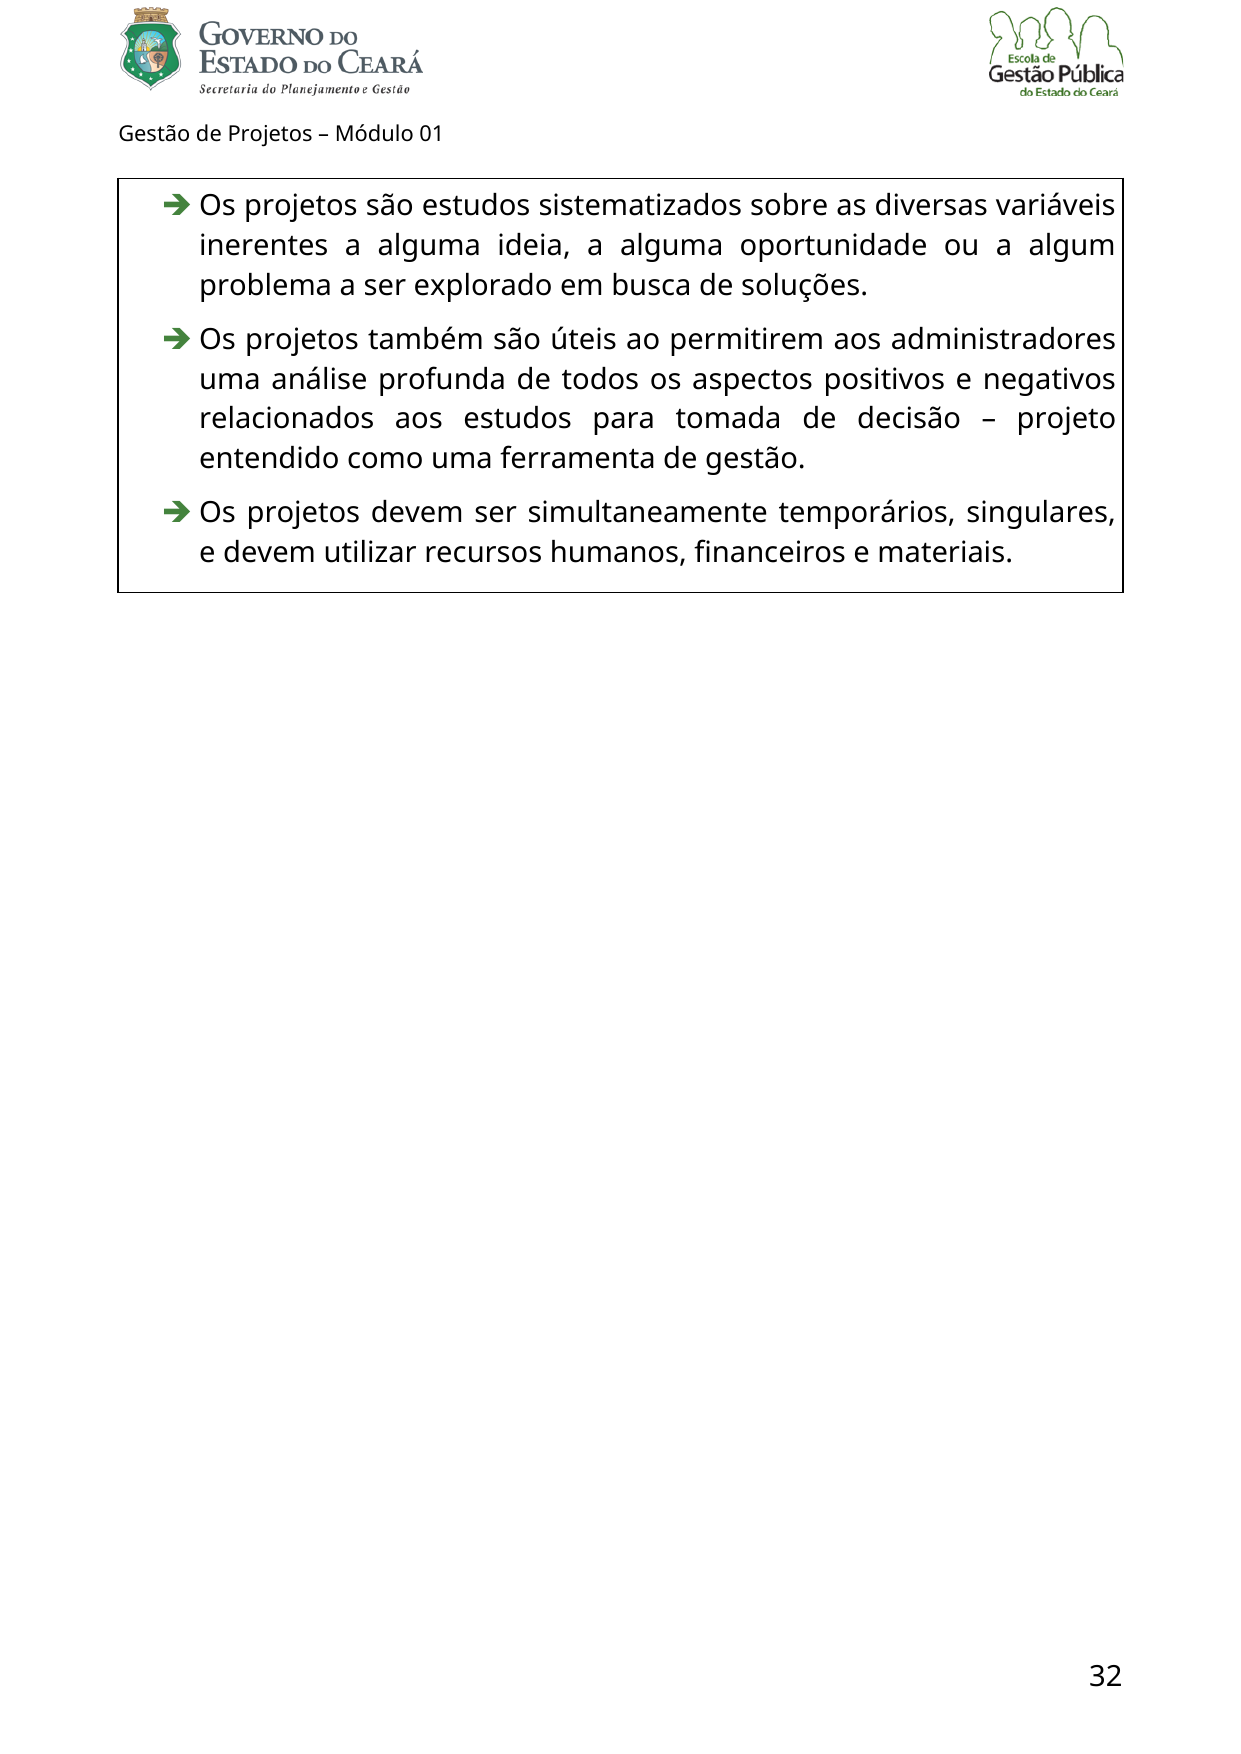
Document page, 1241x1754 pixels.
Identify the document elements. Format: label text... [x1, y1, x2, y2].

picture [120, 7, 1124, 96]
table_header Os projetos são estudos sistematizados sobre as diversas variáveis inerentes a alguma ideia, a alguma oportunidade ou a algum problema a ser explorado em busca de soluções. Os projetos também são úteis ao permitirem aos administradores uma análise profunda de todos os aspectos positivos e negativos relacionados aos estudos para tomada de decisão – projeto entendido como uma ferramenta de gestão. Os projetos devem ser simultaneamente temporários, singulares, e devem utilizar recursos humanos, financeiros e materiais. [119, 179, 1122, 591]
